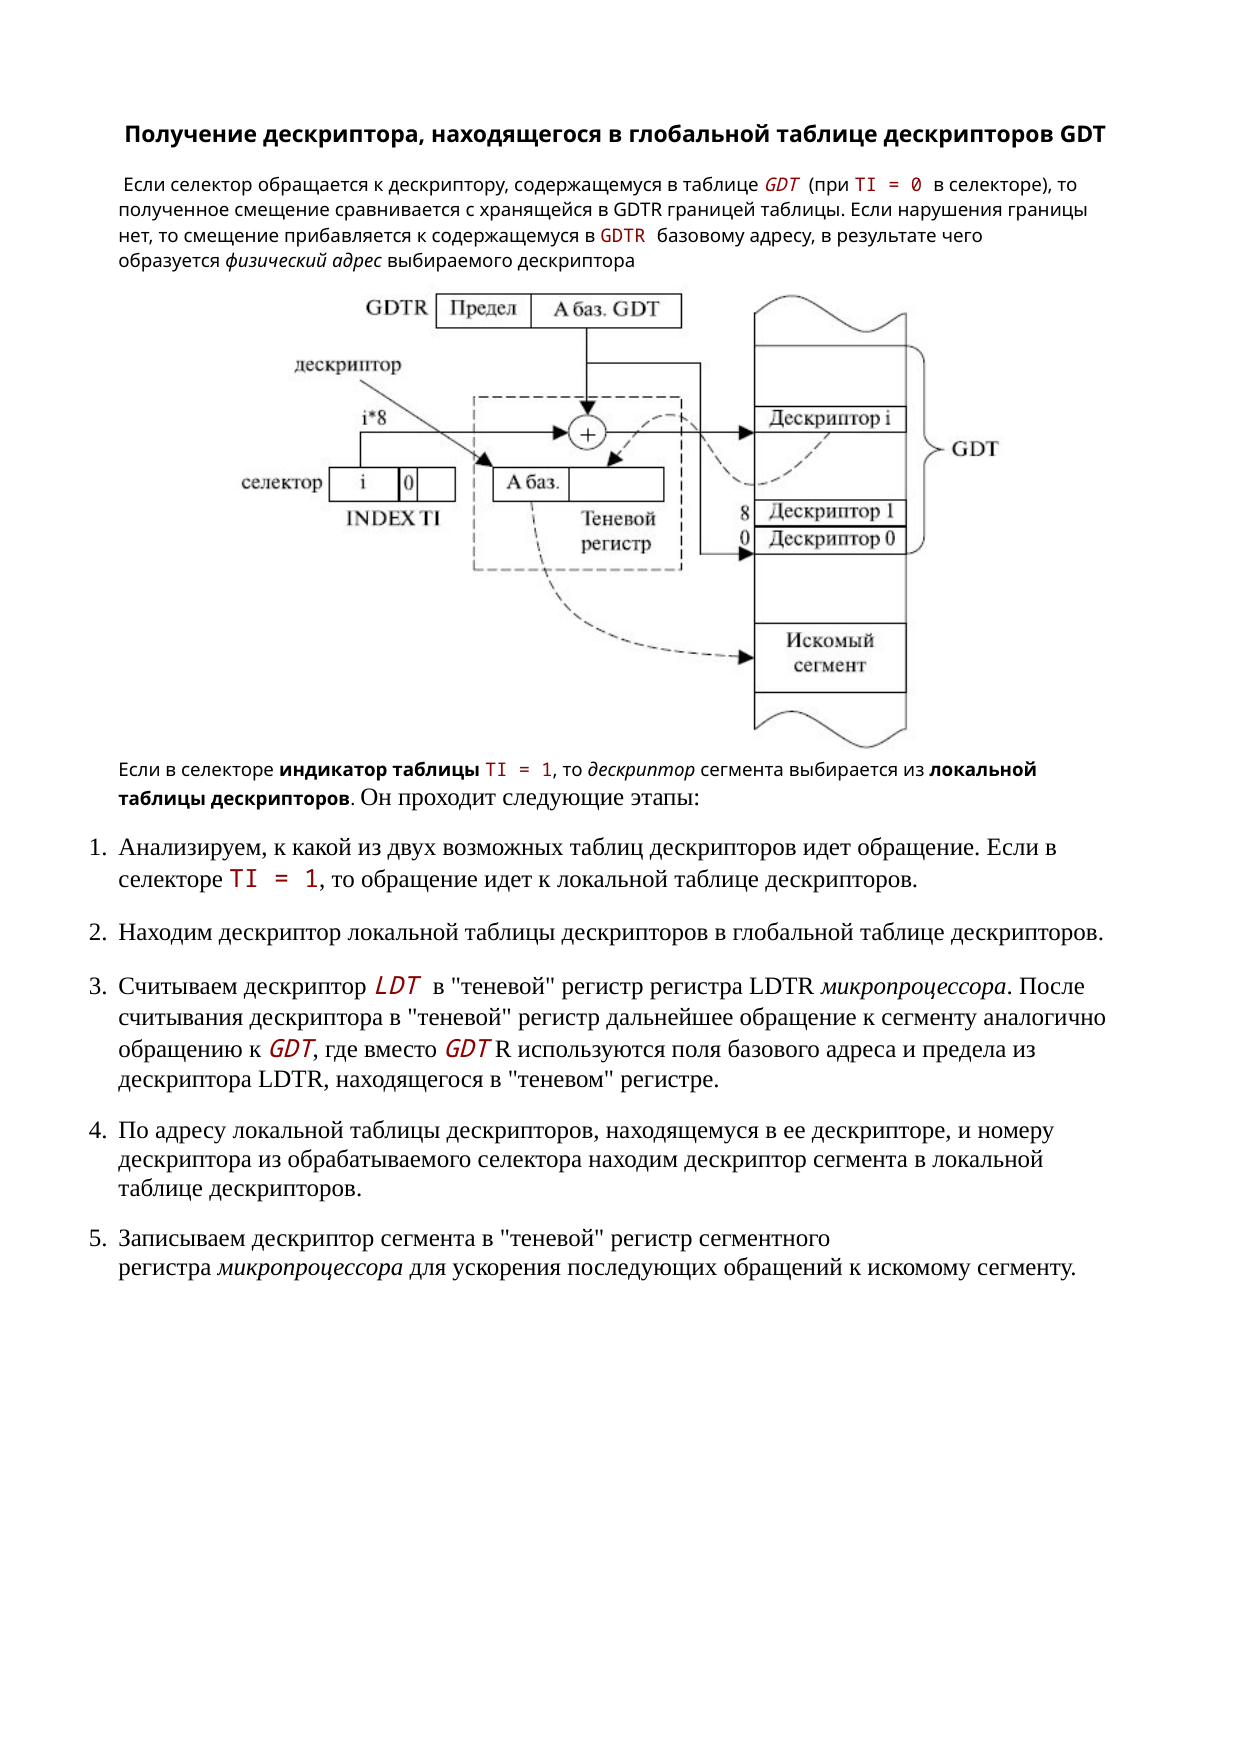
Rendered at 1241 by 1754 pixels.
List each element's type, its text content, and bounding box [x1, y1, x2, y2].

text Если селектор обращается к дескриптору, содержащемуся в таблице GDT (при TI = 0 в селекторе), то полученное смещение сравнивается с хранящейся в GDTR границей таблицы. Если нарушения границы нет, то смещение прибавляется к содержащемуся в GDTR базовому адресу, в результате чего образуется физический адрес выбираемого дескриптора [118, 171, 1122, 273]
list Считываем дескриптор LDT в "теневой" регистр регистра LDTR микропроцессора. После считывания дескриптора в "теневой" регистр дальнейшее обращение к сегменту аналогично обращению к GDT, где вместо GDT R используются поля базового адреса и предела из дескриптора LDTR, находящегося в "теневом" регистре. [118, 968, 1122, 1093]
list По адресу локальной таблицы дескрипторов, находящемуся в ее дескрипторе, и номеру дескриптора из обрабатываемого селектора находим дескриптор сегмента в локальной таблице дескрипторов. [118, 1115, 1122, 1201]
list Находим дескриптор локальной таблицы дескрипторов в глобальной таблице дескрипторов. [118, 917, 1122, 946]
list Записываем дескриптор сегмента в "теневой" регистр сегментного регистра микропроцессора для ускорения последующих обращений к искомому сегменту. [118, 1223, 1122, 1281]
picture [234, 284, 1006, 757]
list Анализируем, к какой из двух возможных таблиц дескрипторов идет обращение. Если в селекторе TI = 1, то обращение идет к локальной таблице дескрипторов. [118, 832, 1122, 895]
text Если в селекторе индикатор таблицы TI = 1, то дескриптор сегмента выбирается из локальной таблицы дескрипторов. Он проходит следующие этапы: [118, 295, 1122, 810]
text Получение дескриптора, находящегося в глобальной таблице дескрипторов GDT [118, 118, 1122, 149]
